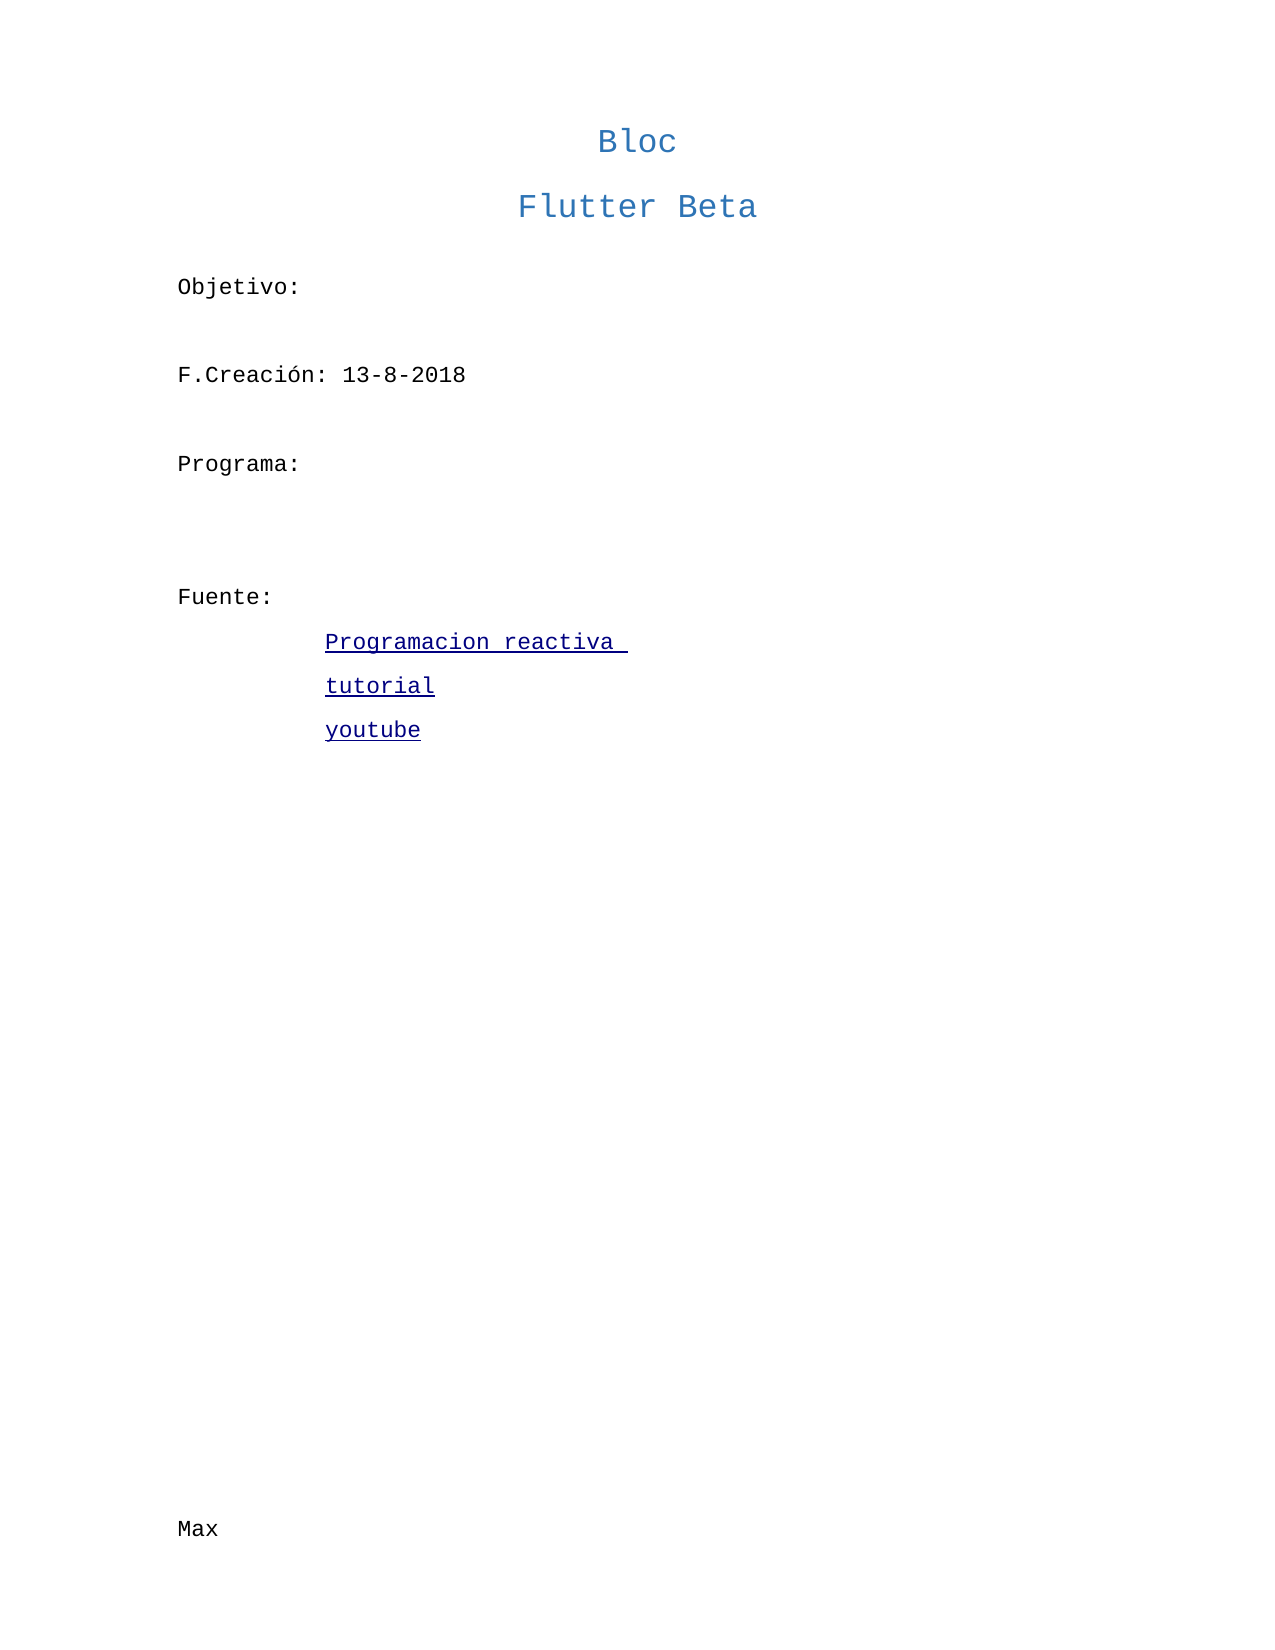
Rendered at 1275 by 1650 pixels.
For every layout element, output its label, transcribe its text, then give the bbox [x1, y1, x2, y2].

text Programa: [177, 452, 1098, 478]
subtitle Flutter Beta [177, 190, 1098, 228]
subtitle Bloc [177, 125, 1098, 163]
text Objetivo: [177, 275, 1098, 301]
text Programacion reactiva [177, 630, 1098, 656]
text Max [177, 1517, 1098, 1543]
text tutorial [177, 674, 1098, 700]
text youtube [177, 719, 1098, 745]
text Fuente: [177, 586, 1098, 612]
text F.Creación: 13-8-2018 [177, 364, 1098, 390]
